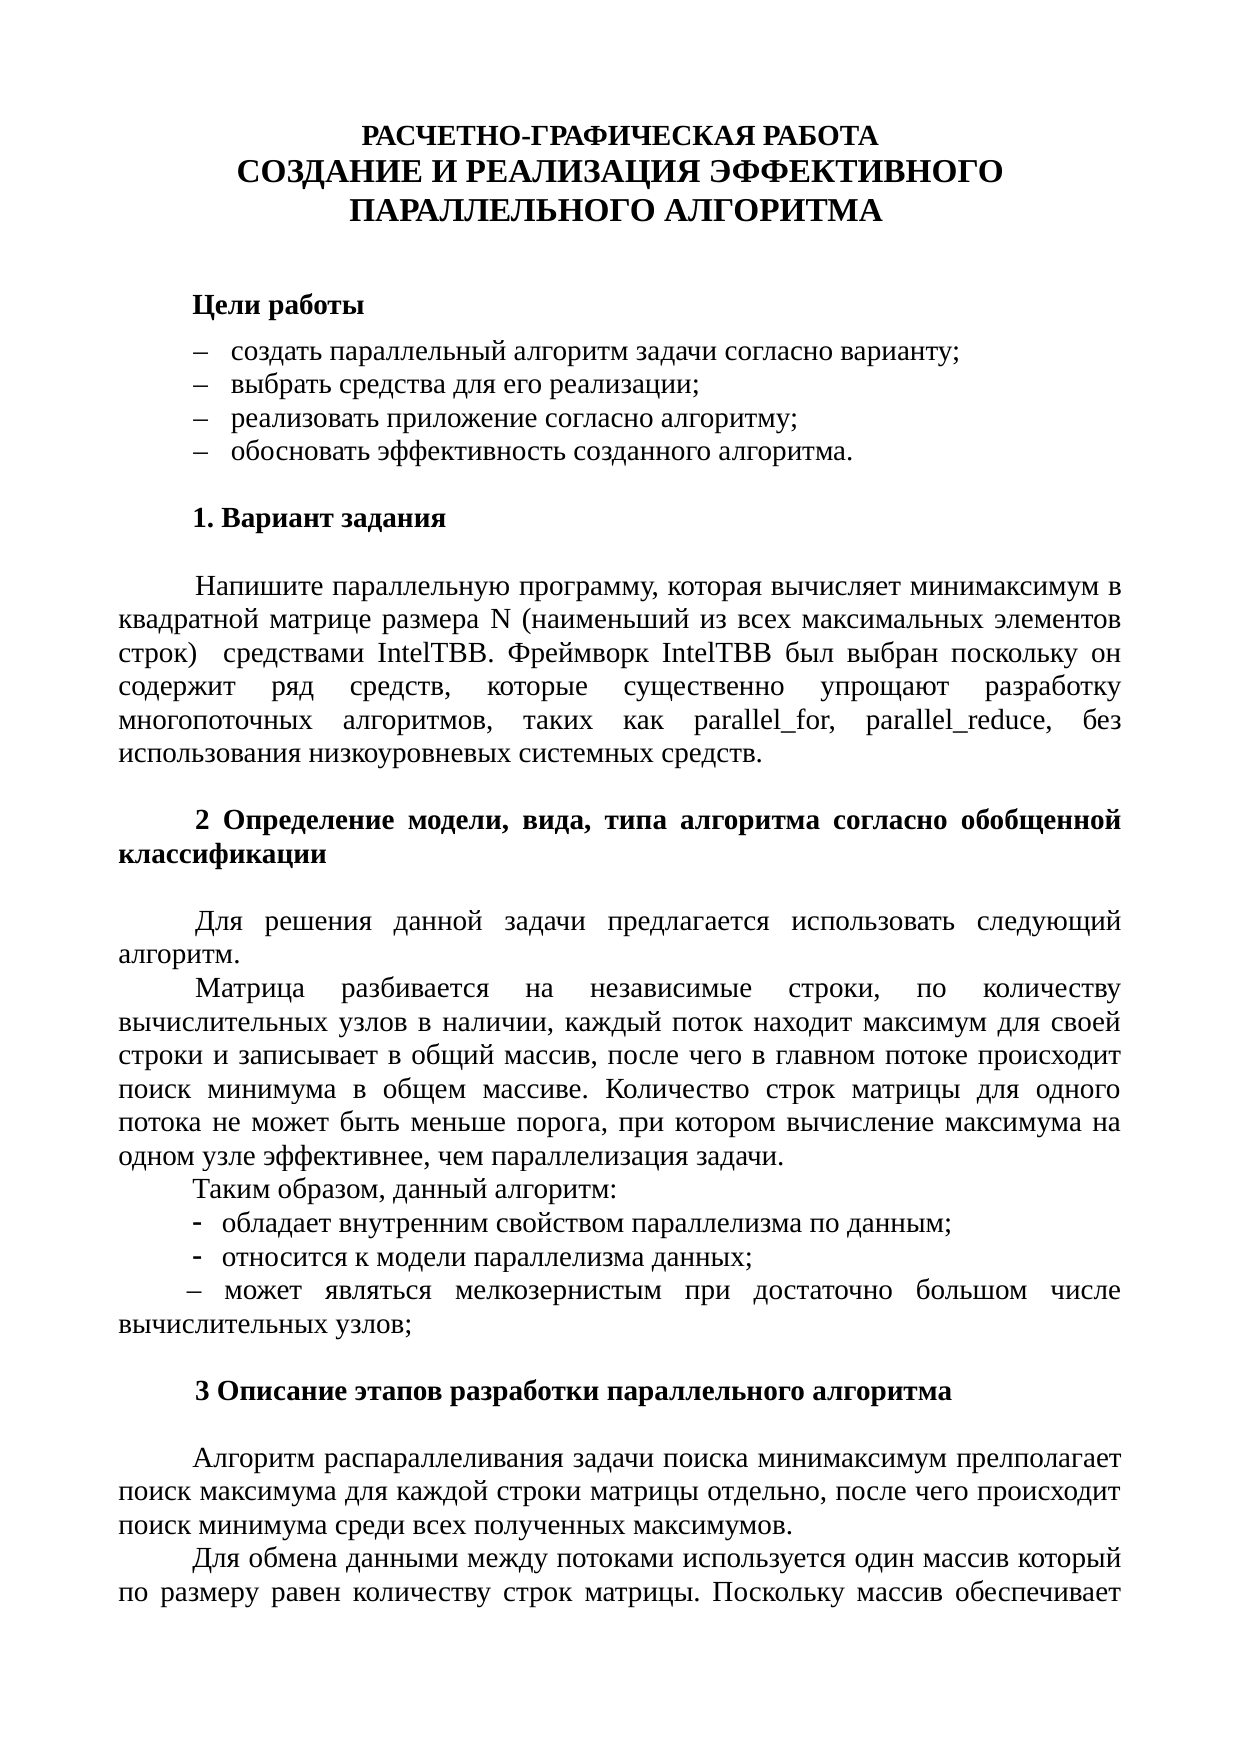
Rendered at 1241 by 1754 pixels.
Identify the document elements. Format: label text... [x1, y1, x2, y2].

text Цели работы [118, 287, 192, 320]
text Создание и реализация эффективного параллельного алгоритма [118, 152, 1122, 228]
list создать параллельный алгоритм задачи согласно варианту; [118, 333, 1122, 366]
text Для обмена данными между потоками используется один массив который по размеру равен количеству строк матрицы. Поскольку массив обеспечивает [118, 1541, 1122, 1608]
list обладает внутренним свойством параллелизма по данным; [118, 1205, 1122, 1239]
list реализовать приложение согласно алгоритму; [118, 400, 1122, 433]
text 1. Вариант задания [118, 501, 1122, 534]
text Цели работы [364, 287, 1122, 320]
list обосновать эффективность созданного алгоритма. [118, 433, 1122, 467]
text Для решения данной задачи предлагается использовать следующий алгоритм. [118, 903, 1122, 970]
list относится к модели параллелизма данных; [118, 1239, 1122, 1272]
text 2 Определение модели, вида, типа алгоритма согласно обобщенной классификации [118, 802, 1122, 869]
list – может являться мелкозернистым при достаточно большом числе вычислительных узлов; [118, 1272, 1122, 1339]
text РАСЧЕТНО-ГРАФИЧЕСКАЯ РАБОТА [118, 118, 1122, 152]
text Таким образом, данный алгоритм: [118, 1171, 1122, 1205]
list выбрать средства для его реализации; [118, 366, 1122, 400]
text Матрица разбивается на независимые строки, по количеству вычислительных узлов в наличии, каждый поток находит максимум для своей строки и записывает в общий массив, после чего в главном потоке происходит поиск минимума в общем массиве. Количество строк матрицы для одного потока не может быть меньше порога, при котором вычисление максимума на одном узле эффективнее, чем параллелизация задачи. [118, 970, 1122, 1171]
text Напишите параллельную программу, которая вычисляет минимаксимум в квадратной матрице размера N (наименьший из всех максимальных элементов строк) средствами IntelTBB. Фреймворк IntelTBB был выбран поскольку он содержит ряд средств, которые существенно упрощают разработку многопоточных алгоритмов, таких как parallel_for, parallel_reduce, без использования низкоуровневых системных средств. [118, 568, 1122, 769]
text Алгоритм распараллеливания задачи поиска минимаксимум прелполагает поиск максимума для каждой строки матрицы отдельно, после чего происходит поиск минимума среди всех полученных максимумов. [118, 1440, 1122, 1541]
text 3 Описание этапов разработки параллельного алгоритма [118, 1373, 1122, 1406]
